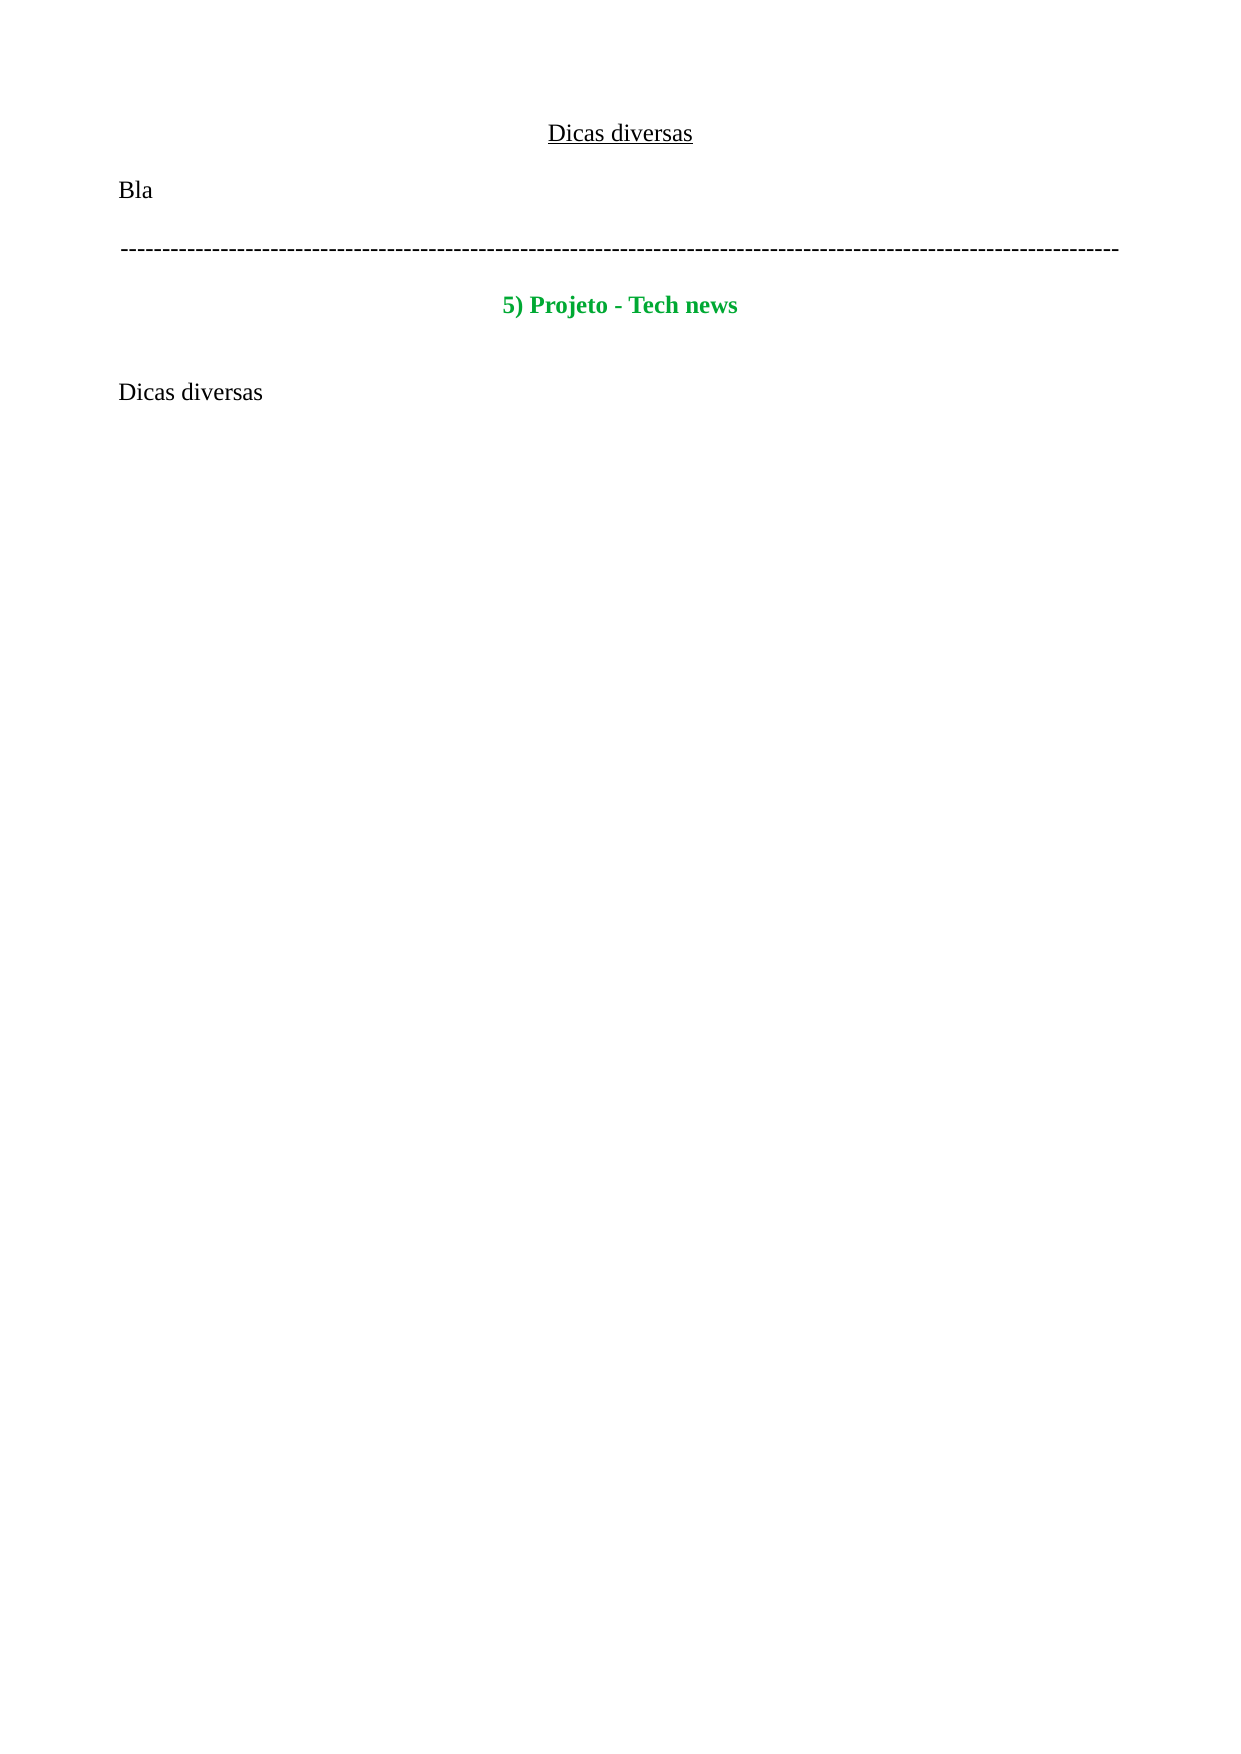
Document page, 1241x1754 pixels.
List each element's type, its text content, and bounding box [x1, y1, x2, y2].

text Bla [118, 176, 1122, 204]
text 5) Projeto - Tech news [118, 291, 1122, 319]
text Dicas diversas [118, 118, 1122, 147]
text ------------------------------------------------------------------------------------------------------------------------ [118, 233, 1122, 262]
text Dicas diversas [118, 377, 1122, 406]
